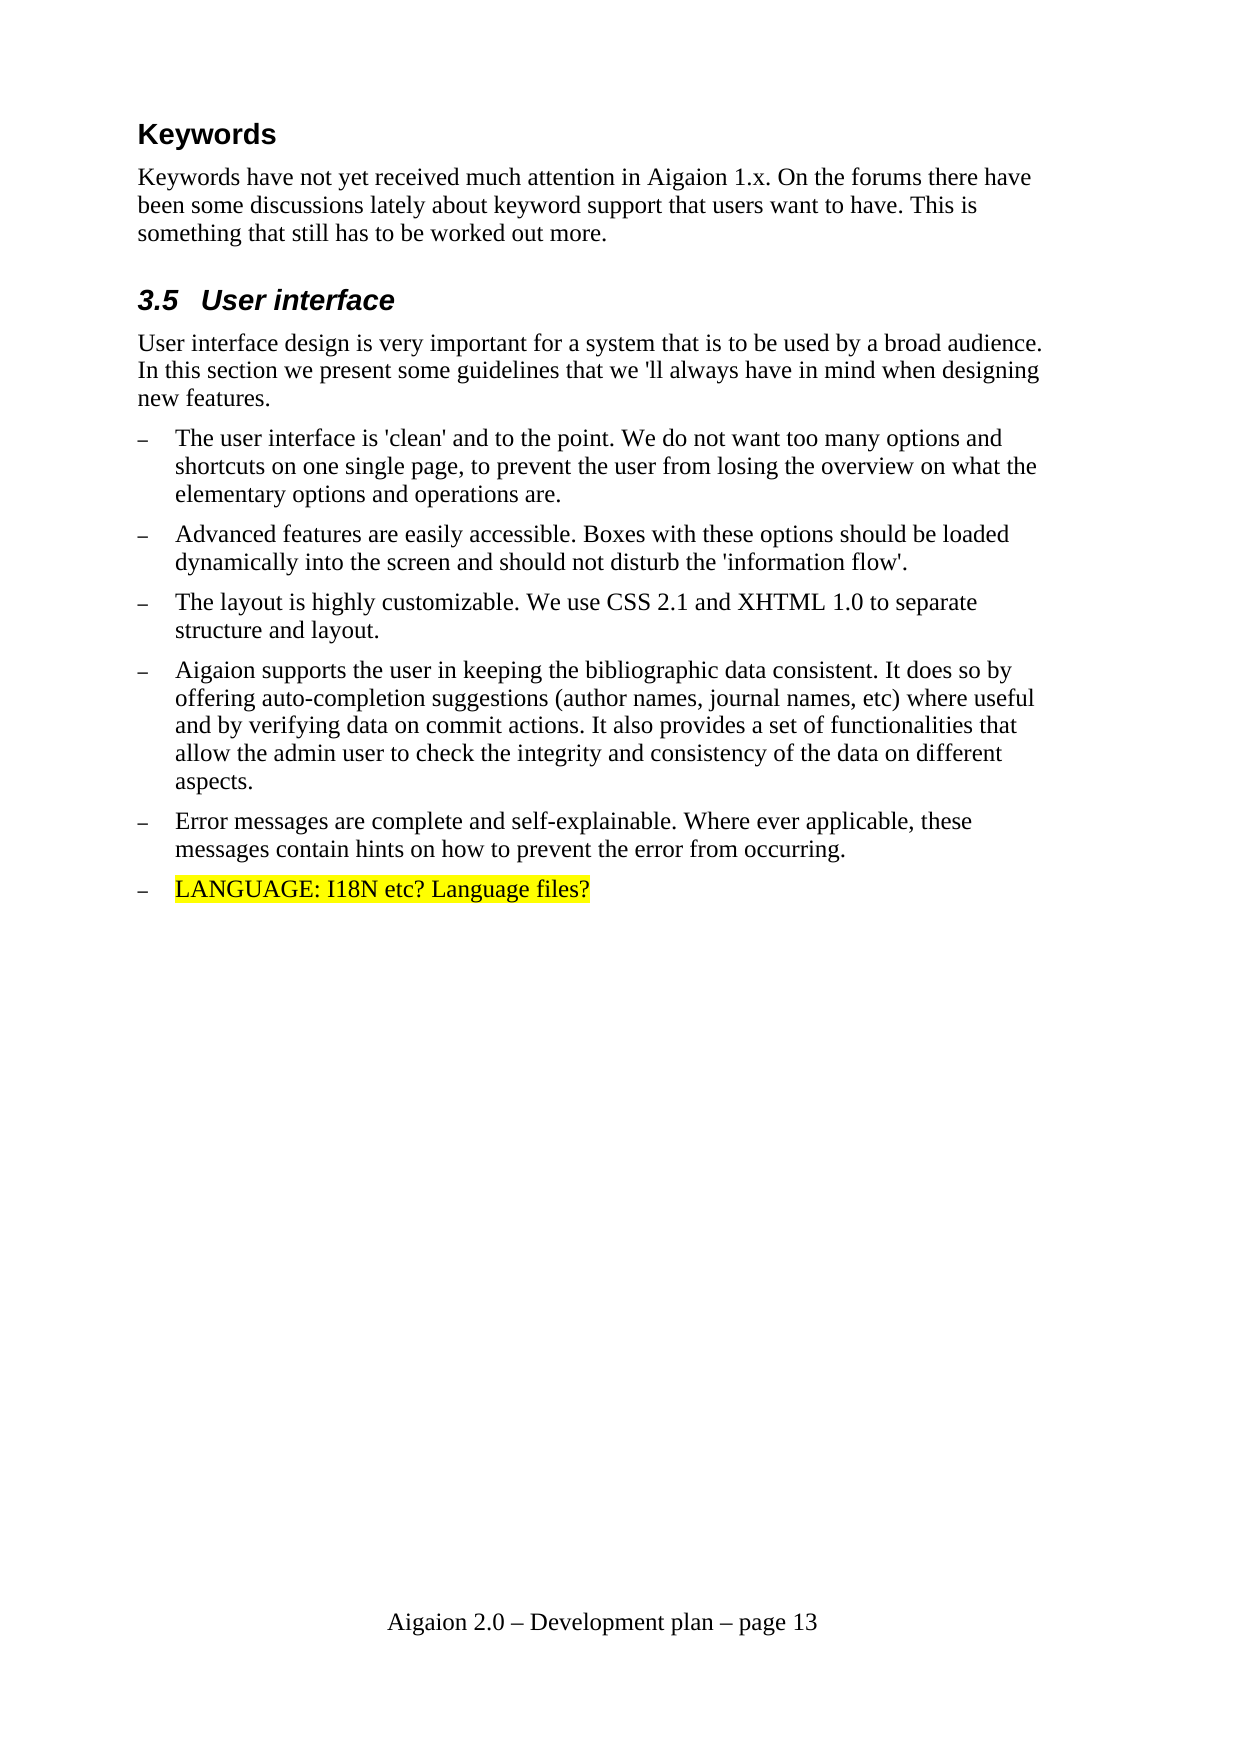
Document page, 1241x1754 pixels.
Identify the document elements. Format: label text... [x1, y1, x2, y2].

list Error messages are complete and self-explainable. Where ever applicable, these messages contain hints on how to prevent the error from occurring. [137, 807, 1067, 862]
subtitle User interface [137, 284, 1067, 316]
list The layout is highly customizable. We use CSS 2.1 and XHTML 1.0 to separate structure and layout. [137, 588, 1067, 643]
text User interface design is very important for a system that is to be used by a broad audience. In this section we present some guidelines that we 'll always have in mind when designing new features. [137, 329, 1067, 412]
list LANGUAGE: I18N etc? Language files? [137, 875, 1067, 903]
list Advanced features are easily accessible. Boxes with these options should be loaded dynamically into the screen and should not disturb the 'information flow'. [137, 520, 1067, 576]
text Keywords have not yet received much attention in Aigaion 1.x. On the forums there have been some discussions lately about keyword support that users want to have. This is something that still has to be worked out more. [137, 163, 1067, 246]
list The user interface is 'clean' and to the point. We do not want too many options and shortcuts on one single page, to prevent the user from losing the overview on what the elementary options and operations are. [137, 424, 1067, 508]
list Aigaion supports the user in keeping the bibliographic data consistent. It does so by offering auto-completion suggestions (author names, journal names, etc) where useful and by verifying data on commit actions. It also provides a set of functionalities that allow the admin user to check the integrity and consistency of the data on different aspects. [137, 656, 1067, 794]
subtitle Keywords [137, 118, 1067, 151]
